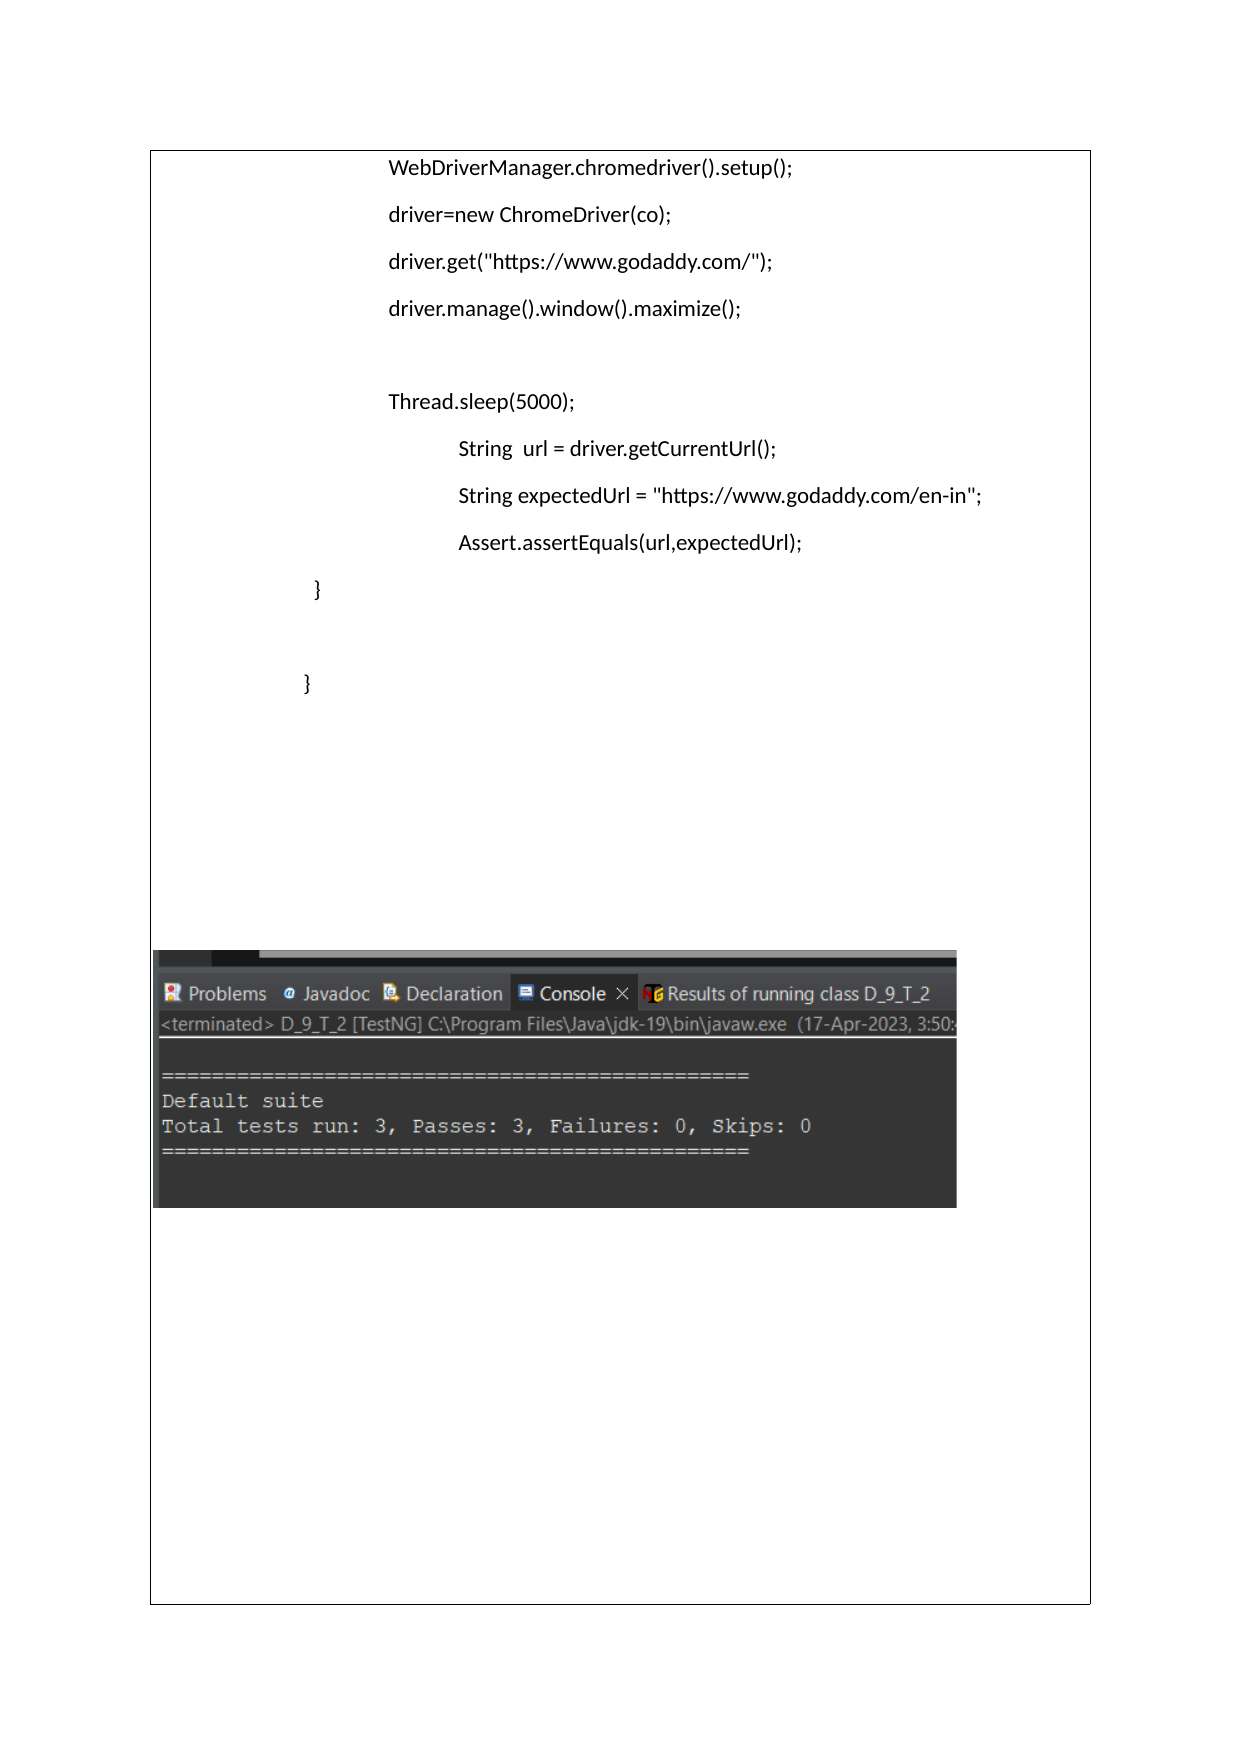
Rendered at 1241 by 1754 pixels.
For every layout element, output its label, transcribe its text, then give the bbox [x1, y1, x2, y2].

text WebDriverManager.chromedriver().setup(); [153, 153, 1087, 181]
text String expectedUrl = "https://www.godaddy.com/en-in"; [153, 481, 1087, 509]
text driver.get("https://www.godaddy.com/"); [153, 247, 1087, 275]
text } [153, 575, 1087, 603]
text driver.manage().window().maximize(); [153, 294, 1087, 322]
text driver=new ChromeDriver(co); [153, 200, 1087, 228]
text String url = driver.getCurrentUrl(); [153, 434, 1087, 462]
text Thread.sleep(5000); [153, 387, 1087, 415]
picture [153, 950, 957, 1208]
text } [153, 669, 1087, 697]
text Assert.assertEquals(url,expectedUrl); [153, 528, 1087, 556]
